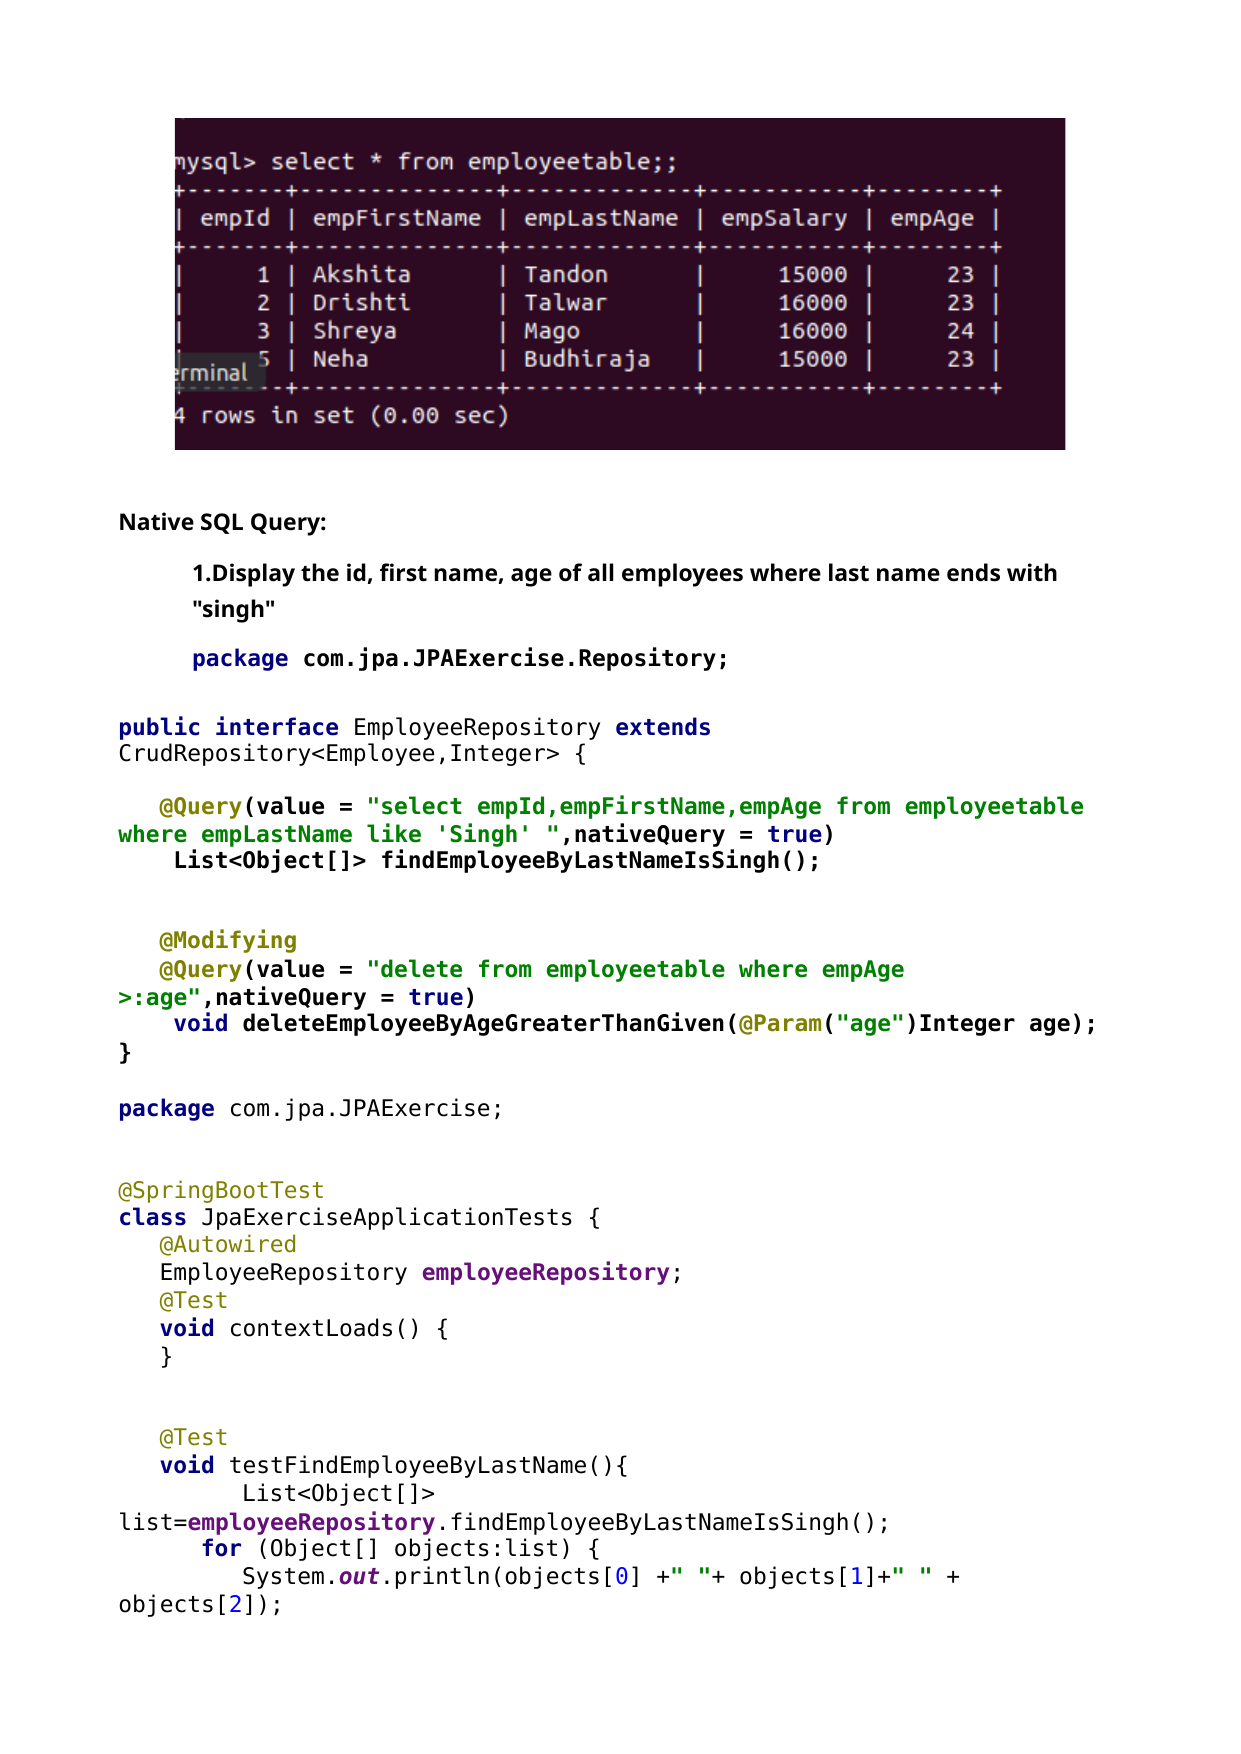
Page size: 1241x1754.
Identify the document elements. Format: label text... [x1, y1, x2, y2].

text EmployeeRepository employeeRepository; [118, 1259, 1122, 1287]
text List<Object[]> findEmployeeByLastNameIsSingh(); [118, 848, 1122, 876]
text Native SQL Query: [118, 506, 1122, 537]
text @Test [118, 1287, 1122, 1315]
text void testFindEmployeeByLastName(){ [118, 1452, 1122, 1481]
text } [118, 1039, 1122, 1065]
text @Query(value = "select empId,empFirstName,empAge from employeetable where empLastName like 'Singh' ",nativeQuery = true) [118, 793, 1122, 848]
list package com.jpa.JPAExercise.Repository; [118, 645, 1122, 671]
text @SpringBootTest [118, 1178, 1122, 1204]
text public interface EmployeeRepository extends CrudRepository<Employee,Integer> { [118, 714, 1122, 767]
list Display the id, first name, age of all employees where last name ends with "singh" [118, 557, 1122, 624]
text class JpaExerciseApplicationTests { [118, 1204, 1122, 1231]
text } [118, 1343, 1122, 1372]
text for (Object[] objects:list) { [118, 1535, 1122, 1563]
text System.out.println(objects[0] +" "+ objects[1]+" " + objects[2]); [118, 1563, 1122, 1618]
text @Test [118, 1424, 1122, 1452]
picture [174, 118, 1066, 450]
text @Autowired [118, 1231, 1122, 1259]
text package com.jpa.JPAExercise; [118, 1095, 1122, 1122]
text void contextLoads() { [118, 1315, 1122, 1343]
text void deleteEmployeeByAgeGreaterThanGiven(@Param("age")Integer age); [118, 1011, 1122, 1039]
text List<Object[]> list=employeeRepository.findEmployeeByLastNameIsSingh(); [118, 1481, 1122, 1535]
text @Modifying [118, 928, 1122, 956]
text @Query(value = "delete from employeetable where empAge >:age",nativeQuery = true) [118, 956, 1122, 1011]
